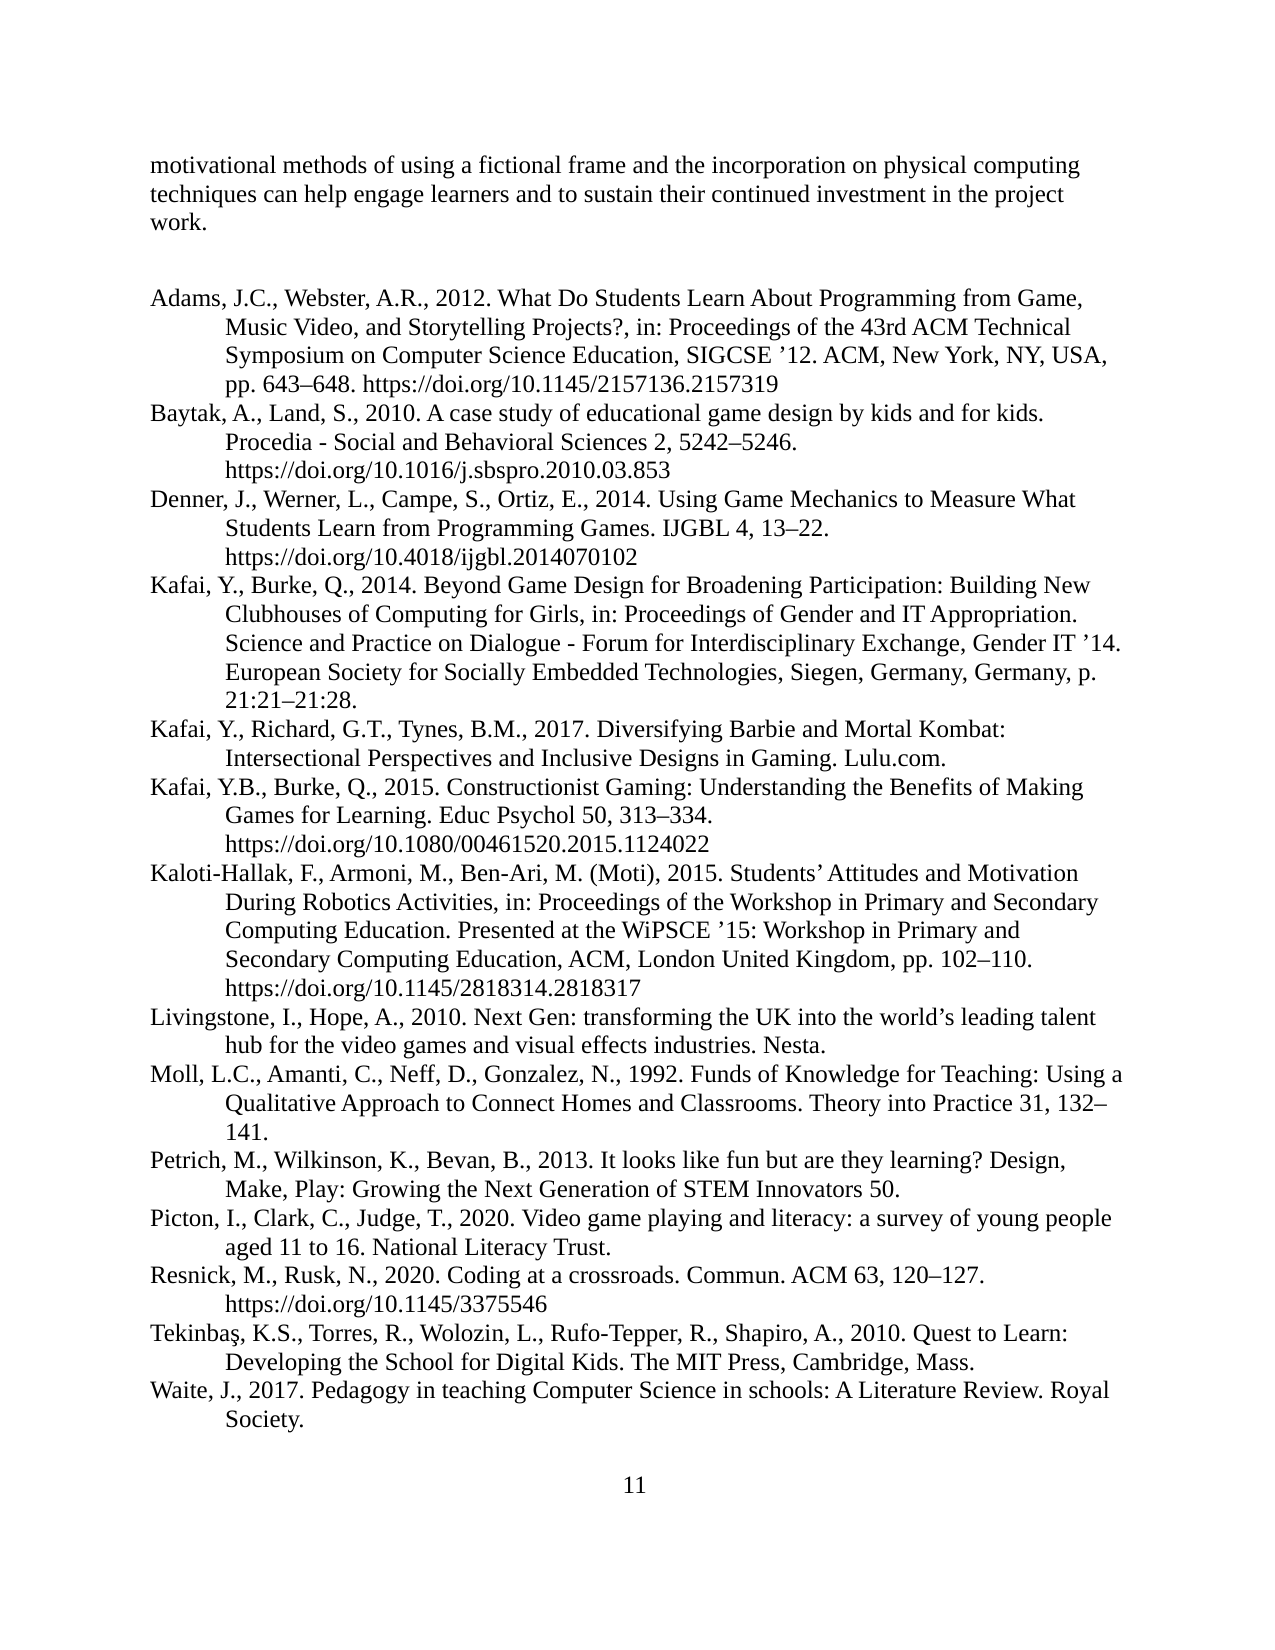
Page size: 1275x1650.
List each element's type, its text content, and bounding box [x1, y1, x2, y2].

text Kafai, Y.B., Burke, Q., 2015. Constructionist Gaming: Understanding the Benefits of Making Games for Learning. Educ Psychol 50, 313–334. https://doi.org/10.1080/00461520.2015.1124022 [150, 772, 1125, 858]
text Livingstone, I., Hope, A., 2010. Next Gen: transforming the UK into the world’s leading talent hub for the video games and visual effects industries. Nesta. [150, 1002, 1125, 1059]
text motivational methods of using a fictional frame and the incorporation on physical computing techniques can help engage learners and to sustain their continued investment in the project work. [150, 150, 1125, 236]
text Waite, J., 2017. Pedagogy in teaching Computer Science in schools: A Literature Review. Royal Society. [150, 1375, 1125, 1433]
text Kafai, Y., Burke, Q., 2014. Beyond Game Design for Broadening Participation: Building New Clubhouses of Computing for Girls, in: Proceedings of Gender and IT Appropriation. Science and Practice on Dialogue - Forum for Interdisciplinary Exchange, Gender IT ’14. European Society for Socially Embedded Technologies, Siegen, Germany, Germany, p. 21:21–21:28. [150, 570, 1125, 714]
text Petrich, M., Wilkinson, K., Bevan, B., 2013. It looks like fun but are they learning? Design, Make, Play: Growing the Next Generation of STEM Innovators 50. [150, 1145, 1125, 1203]
text Picton, I., Clark, C., Judge, T., 2020. Video game playing and literacy: a survey of young people aged 11 to 16. National Literacy Trust. [150, 1203, 1125, 1260]
text Tekinbaş, K.S., Torres, R., Wolozin, L., Rufo-Tepper, R., Shapiro, A., 2010. Quest to Learn: Developing the School for Digital Kids. The MIT Press, Cambridge, Mass. [150, 1318, 1125, 1375]
text Kaloti-Hallak, F., Armoni, M., Ben-Ari, M. (Moti), 2015. Students’ Attitudes and Motivation During Robotics Activities, in: Proceedings of the Workshop in Primary and Secondary Computing Education. Presented at the WiPSCE ’15: Workshop in Primary and Secondary Computing Education, ACM, London United Kingdom, pp. 102–110. https://doi.org/10.1145/2818314.2818317 [150, 858, 1125, 1002]
text Denner, J., Werner, L., Campe, S., Ortiz, E., 2014. Using Game Mechanics to Measure What Students Learn from Programming Games. IJGBL 4, 13–22. https://doi.org/10.4018/ijgbl.2014070102 [150, 484, 1125, 570]
text Resnick, M., Rusk, N., 2020. Coding at a crossroads. Commun. ACM 63, 120–127. https://doi.org/10.1145/3375546 [150, 1260, 1125, 1318]
text Adams, J.C., Webster, A.R., 2012. What Do Students Learn About Programming from Game, Music Video, and Storytelling Projects?, in: Proceedings of the 43rd ACM Technical Symposium on Computer Science Education, SIGCSE ’12. ACM, New York, NY, USA, pp. 643–648. https://doi.org/10.1145/2157136.2157319 [150, 283, 1125, 398]
text Kafai, Y., Richard, G.T., Tynes, B.M., 2017. Diversifying Barbie and Mortal Kombat: Intersectional Perspectives and Inclusive Designs in Gaming. Lulu.com. [150, 714, 1125, 772]
text Moll, L.C., Amanti, C., Neff, D., Gonzalez, N., 1992. Funds of Knowledge for Teaching: Using a Qualitative Approach to Connect Homes and Classrooms. Theory into Practice 31, 132–141. [150, 1059, 1125, 1145]
text Baytak, A., Land, S., 2010. A case study of educational game design by kids and for kids. Procedia - Social and Behavioral Sciences 2, 5242–5246. https://doi.org/10.1016/j.sbspro.2010.03.853 [150, 398, 1125, 484]
